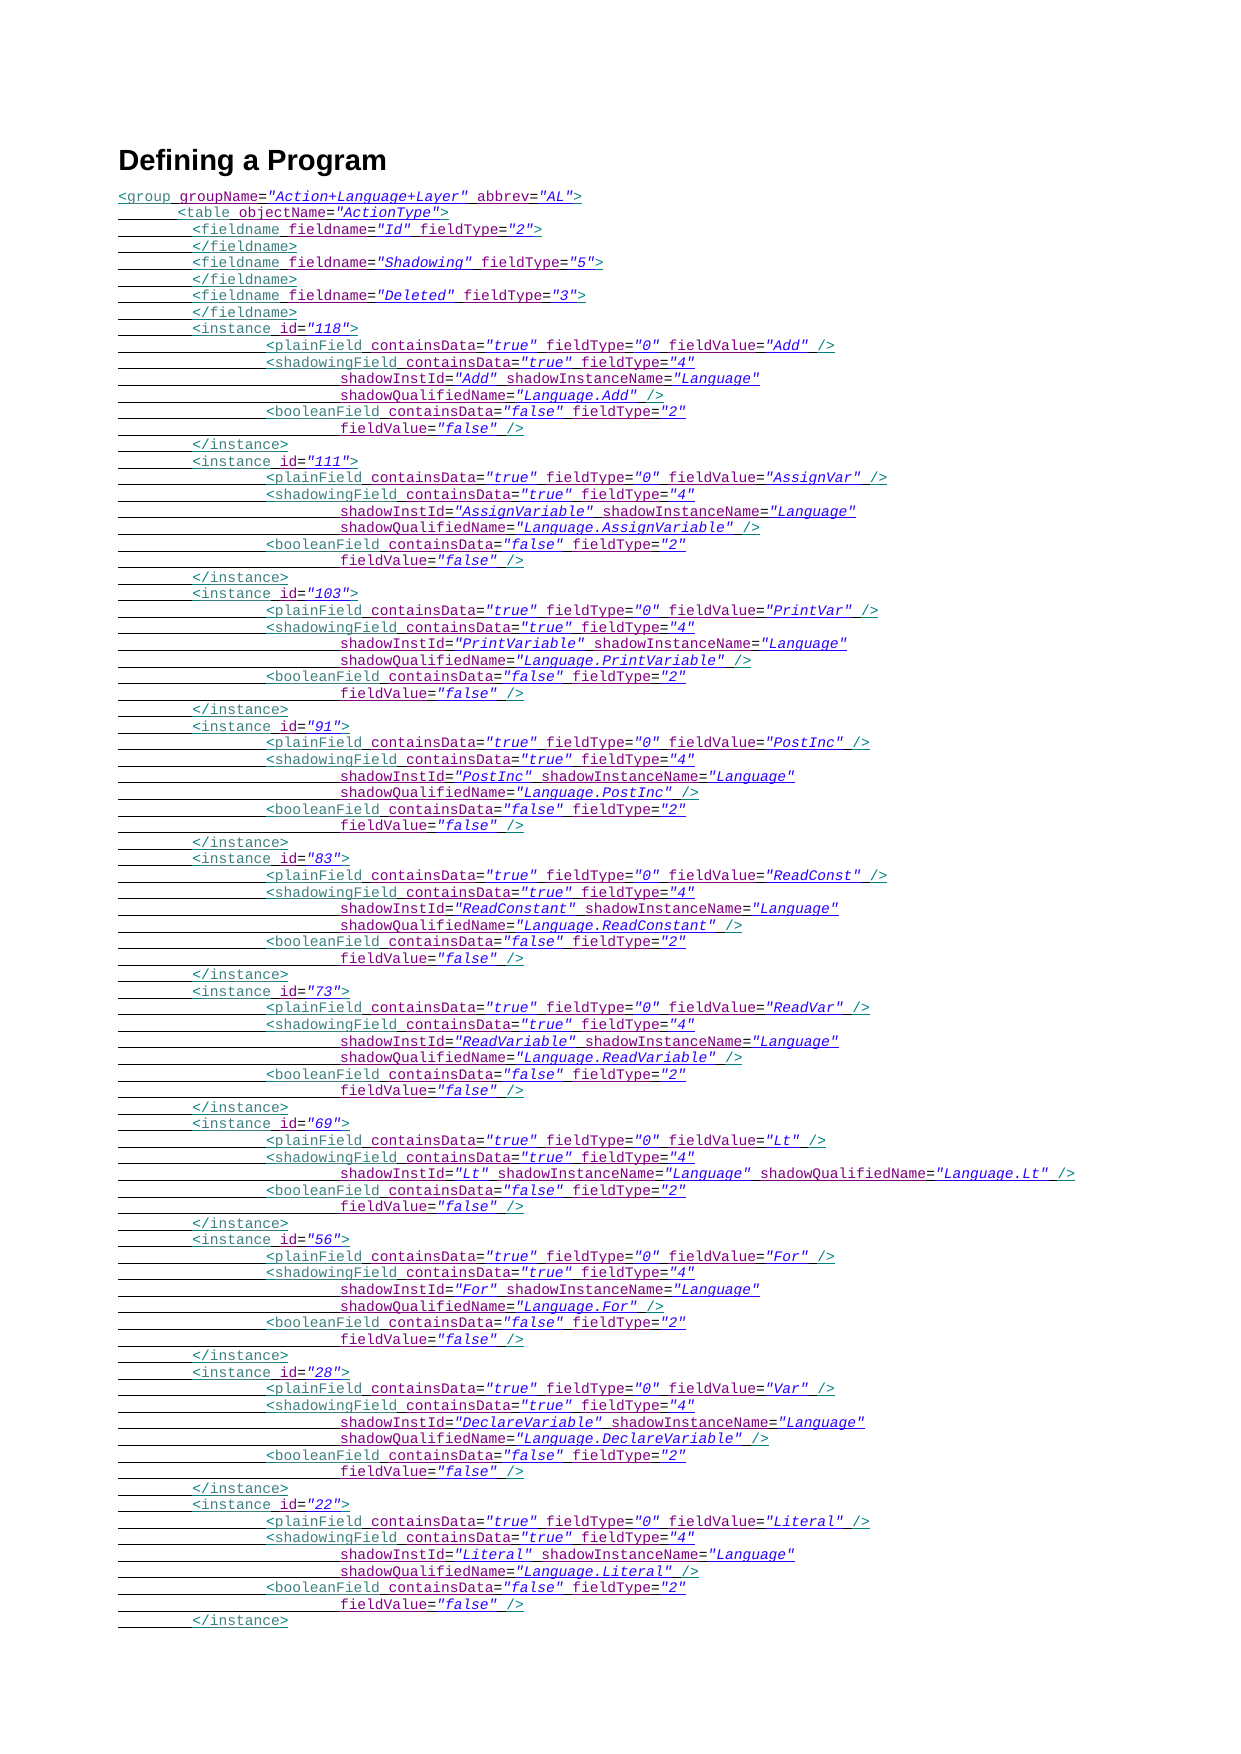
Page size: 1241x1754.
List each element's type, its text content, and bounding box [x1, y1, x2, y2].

text shadowInstId="PostInc" shadowInstanceName="Language" [118, 769, 1122, 785]
text <plainField containsData="true" fieldType="0" fieldValue="ReadVar" /> [118, 1001, 1122, 1017]
text <instance id="91"> [118, 719, 1122, 736]
text fieldValue="false" /> [118, 951, 1122, 968]
text <plainField containsData="true" fieldType="0" fieldValue="Var" /> [118, 1382, 1122, 1398]
text shadowQualifiedName="Language.PrintVariable" /> [118, 653, 1122, 669]
text shadowInstId="Add" shadowInstanceName="Language" [118, 371, 1122, 388]
text <shadowingField containsData="true" fieldType="4" [118, 1398, 1122, 1415]
text </instance> [118, 1348, 1122, 1365]
text </instance> [118, 968, 1122, 984]
text <plainField containsData="true" fieldType="0" fieldValue="AssignVar" /> [118, 471, 1122, 487]
text shadowInstId="ReadConstant" shadowInstanceName="Language" [118, 901, 1122, 918]
text shadowQualifiedName="Language.ReadConstant" /> [118, 918, 1122, 934]
text <booleanField containsData="false" fieldType="2" [118, 1580, 1122, 1597]
text <instance id="83"> [118, 852, 1122, 868]
text fieldValue="false" /> [118, 686, 1122, 703]
text <shadowingField containsData="true" fieldType="4" [118, 752, 1122, 769]
text <instance id="111"> [118, 454, 1122, 471]
text <booleanField containsData="false" fieldType="2" [118, 802, 1122, 818]
text shadowQualifiedName="Language.Add" /> [118, 388, 1122, 404]
text <instance id="56"> [118, 1233, 1122, 1249]
text <plainField containsData="true" fieldType="0" fieldValue="PrintVar" /> [118, 603, 1122, 620]
text <fieldname fieldname="Shadowing" fieldType="5"> [118, 255, 1122, 272]
text <instance id="28"> [118, 1365, 1122, 1382]
text shadowInstId="PrintVariable" shadowInstanceName="Language" [118, 636, 1122, 653]
text </instance> [118, 570, 1122, 587]
text <booleanField containsData="false" fieldType="2" [118, 934, 1122, 951]
text fieldValue="false" /> [118, 1464, 1122, 1481]
text </instance> [118, 835, 1122, 852]
text <instance id="22"> [118, 1498, 1122, 1514]
text <plainField containsData="true" fieldType="0" fieldValue="ReadConst" /> [118, 868, 1122, 885]
text <plainField containsData="true" fieldType="0" fieldValue="Add" /> [118, 338, 1122, 355]
text shadowQualifiedName="Language.ReadVariable" /> [118, 1050, 1122, 1067]
text fieldValue="false" /> [118, 1083, 1122, 1100]
text </instance> [118, 703, 1122, 719]
text shadowQualifiedName="Language.PostInc" /> [118, 785, 1122, 802]
text <booleanField containsData="false" fieldType="2" [118, 537, 1122, 553]
text <booleanField containsData="false" fieldType="2" [118, 1448, 1122, 1464]
text </fieldname> [118, 272, 1122, 288]
text <shadowingField containsData="true" fieldType="4" [118, 620, 1122, 636]
text <group groupName="Action+Language+Layer" abbrev="AL"> [118, 189, 1122, 206]
text shadowQualifiedName="Language.Literal" /> [118, 1564, 1122, 1580]
text </instance> [118, 1216, 1122, 1233]
text </fieldname> [118, 305, 1122, 322]
text shadowQualifiedName="Language.For" /> [118, 1299, 1122, 1315]
text <fieldname fieldname="Deleted" fieldType="3"> [118, 288, 1122, 305]
text <instance id="118"> [118, 322, 1122, 338]
text <instance id="69"> [118, 1117, 1122, 1133]
text shadowInstId="ReadVariable" shadowInstanceName="Language" [118, 1034, 1122, 1050]
text <booleanField containsData="false" fieldType="2" [118, 1183, 1122, 1199]
text <shadowingField containsData="true" fieldType="4" [118, 1150, 1122, 1166]
text </instance> [118, 438, 1122, 454]
text fieldValue="false" /> [118, 421, 1122, 438]
text <plainField containsData="true" fieldType="0" fieldValue="PostInc" /> [118, 736, 1122, 752]
text fieldValue="false" /> [118, 1597, 1122, 1613]
text <shadowingField containsData="true" fieldType="4" [118, 487, 1122, 504]
text <booleanField containsData="false" fieldType="2" [118, 404, 1122, 421]
text <booleanField containsData="false" fieldType="2" [118, 1315, 1122, 1332]
text </instance> [118, 1613, 1122, 1630]
subtitle Defining a Program [118, 143, 1122, 177]
text shadowInstId="Lt" shadowInstanceName="Language" shadowQualifiedName="Language.Lt" /> [118, 1166, 1122, 1183]
text <plainField containsData="true" fieldType="0" fieldValue="Lt" /> [118, 1133, 1122, 1150]
text fieldValue="false" /> [118, 1199, 1122, 1216]
text <booleanField containsData="false" fieldType="2" [118, 1067, 1122, 1083]
text <shadowingField containsData="true" fieldType="4" [118, 1531, 1122, 1547]
text shadowQualifiedName="Language.AssignVariable" /> [118, 520, 1122, 537]
text <shadowingField containsData="true" fieldType="4" [118, 355, 1122, 371]
text fieldValue="false" /> [118, 553, 1122, 570]
text <plainField containsData="true" fieldType="0" fieldValue="Literal" /> [118, 1514, 1122, 1531]
text shadowInstId="AssignVariable" shadowInstanceName="Language" [118, 504, 1122, 520]
text shadowInstId="DeclareVariable" shadowInstanceName="Language" [118, 1415, 1122, 1431]
text shadowInstId="Literal" shadowInstanceName="Language" [118, 1547, 1122, 1564]
text <shadowingField containsData="true" fieldType="4" [118, 885, 1122, 901]
text </instance> [118, 1100, 1122, 1117]
text </fieldname> [118, 239, 1122, 255]
text <shadowingField containsData="true" fieldType="4" [118, 1017, 1122, 1034]
text </instance> [118, 1481, 1122, 1498]
text <table objectName="ActionType"> [118, 206, 1122, 222]
text <shadowingField containsData="true" fieldType="4" [118, 1266, 1122, 1282]
text <instance id="103"> [118, 587, 1122, 603]
text <plainField containsData="true" fieldType="0" fieldValue="For" /> [118, 1249, 1122, 1266]
text fieldValue="false" /> [118, 818, 1122, 835]
text <fieldname fieldname="Id" fieldType="2"> [118, 222, 1122, 239]
text fieldValue="false" /> [118, 1332, 1122, 1348]
text shadowInstId="For" shadowInstanceName="Language" [118, 1282, 1122, 1299]
text <instance id="73"> [118, 984, 1122, 1001]
text <booleanField containsData="false" fieldType="2" [118, 669, 1122, 686]
text shadowQualifiedName="Language.DeclareVariable" /> [118, 1431, 1122, 1448]
